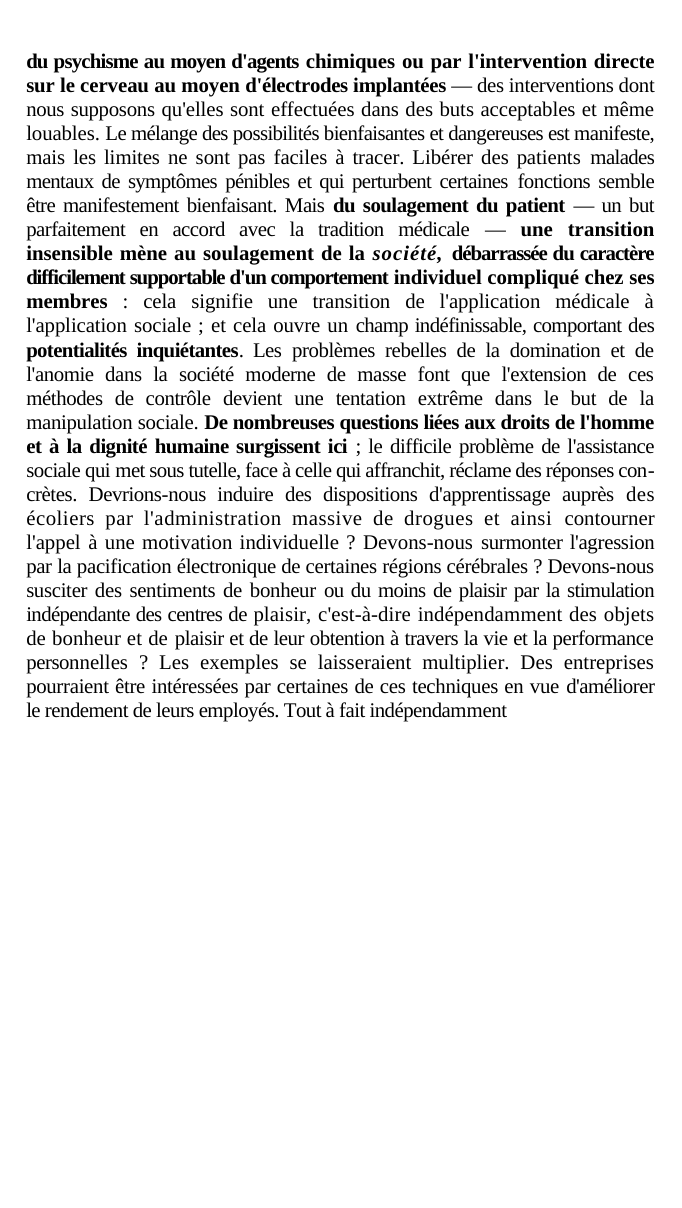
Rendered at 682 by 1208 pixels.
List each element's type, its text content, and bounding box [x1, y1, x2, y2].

text du psychisme au moyen d'agents chimiques ou par l'intervention directe sur le cerveau au moyen d'électrodes implantées — des interventions dont nous supposons qu'elles sont effectuées dans des buts acceptables et même louables. Le mélange des possibilités bienfaisantes et dangereuses est manifeste, mais les limites ne sont pas faciles à tracer. Libérer des patients malades mentaux de symptômes pénibles et qui perturbent certaines fonctions semble être manifestement bienfaisant. Mais du soulagement du patient — un but parfaitement en accord avec la tradition médicale — une transition insensible mène au soulagement de la société, débarrassée du caractère difficilement supportable d'un comportement individuel compliqué chez ses membres : cela signifie une transition de l'application médicale à l'application sociale ; et cela ouvre un champ indéfinissable, comportant des potentialités inquiétantes. Les problèmes rebelles de la domination et de l'anomie dans la société moderne de masse font que l'extension de ces méthodes de contrôle devient une tentation extrême dans le but de la manipulation sociale. De nombreuses questions liées aux droits de l'homme et à la dignité humaine surgissent ici ; le difficile problème de l'assistance sociale qui met sous tutelle, face à celle qui affranchit, réclame des réponses con­crètes. Devrions-nous induire des dispositions d'apprentissage auprès des écoliers par l'administration massive de drogues et ainsi contourner l'appel à une motivation individuelle ? Devons-nous surmonter l'agression par la pacification électronique de certaines régions cérébrales ? Devons-nous susciter des sentiments de bonheur ou du moins de plaisir par la stimulation indépendante des centres de plaisir, c'est-à-dire indépendamment des objets de bonheur et de plaisir et de leur obtention à travers la vie et la performance person­nelles ? Les exemples se laisseraient multiplier. Des entreprises pourraient être intéressées par certaines de ces techniques en vue d'améliorer le rendement de leurs employés. Tout à fait indépendamment [26, 49, 655, 722]
